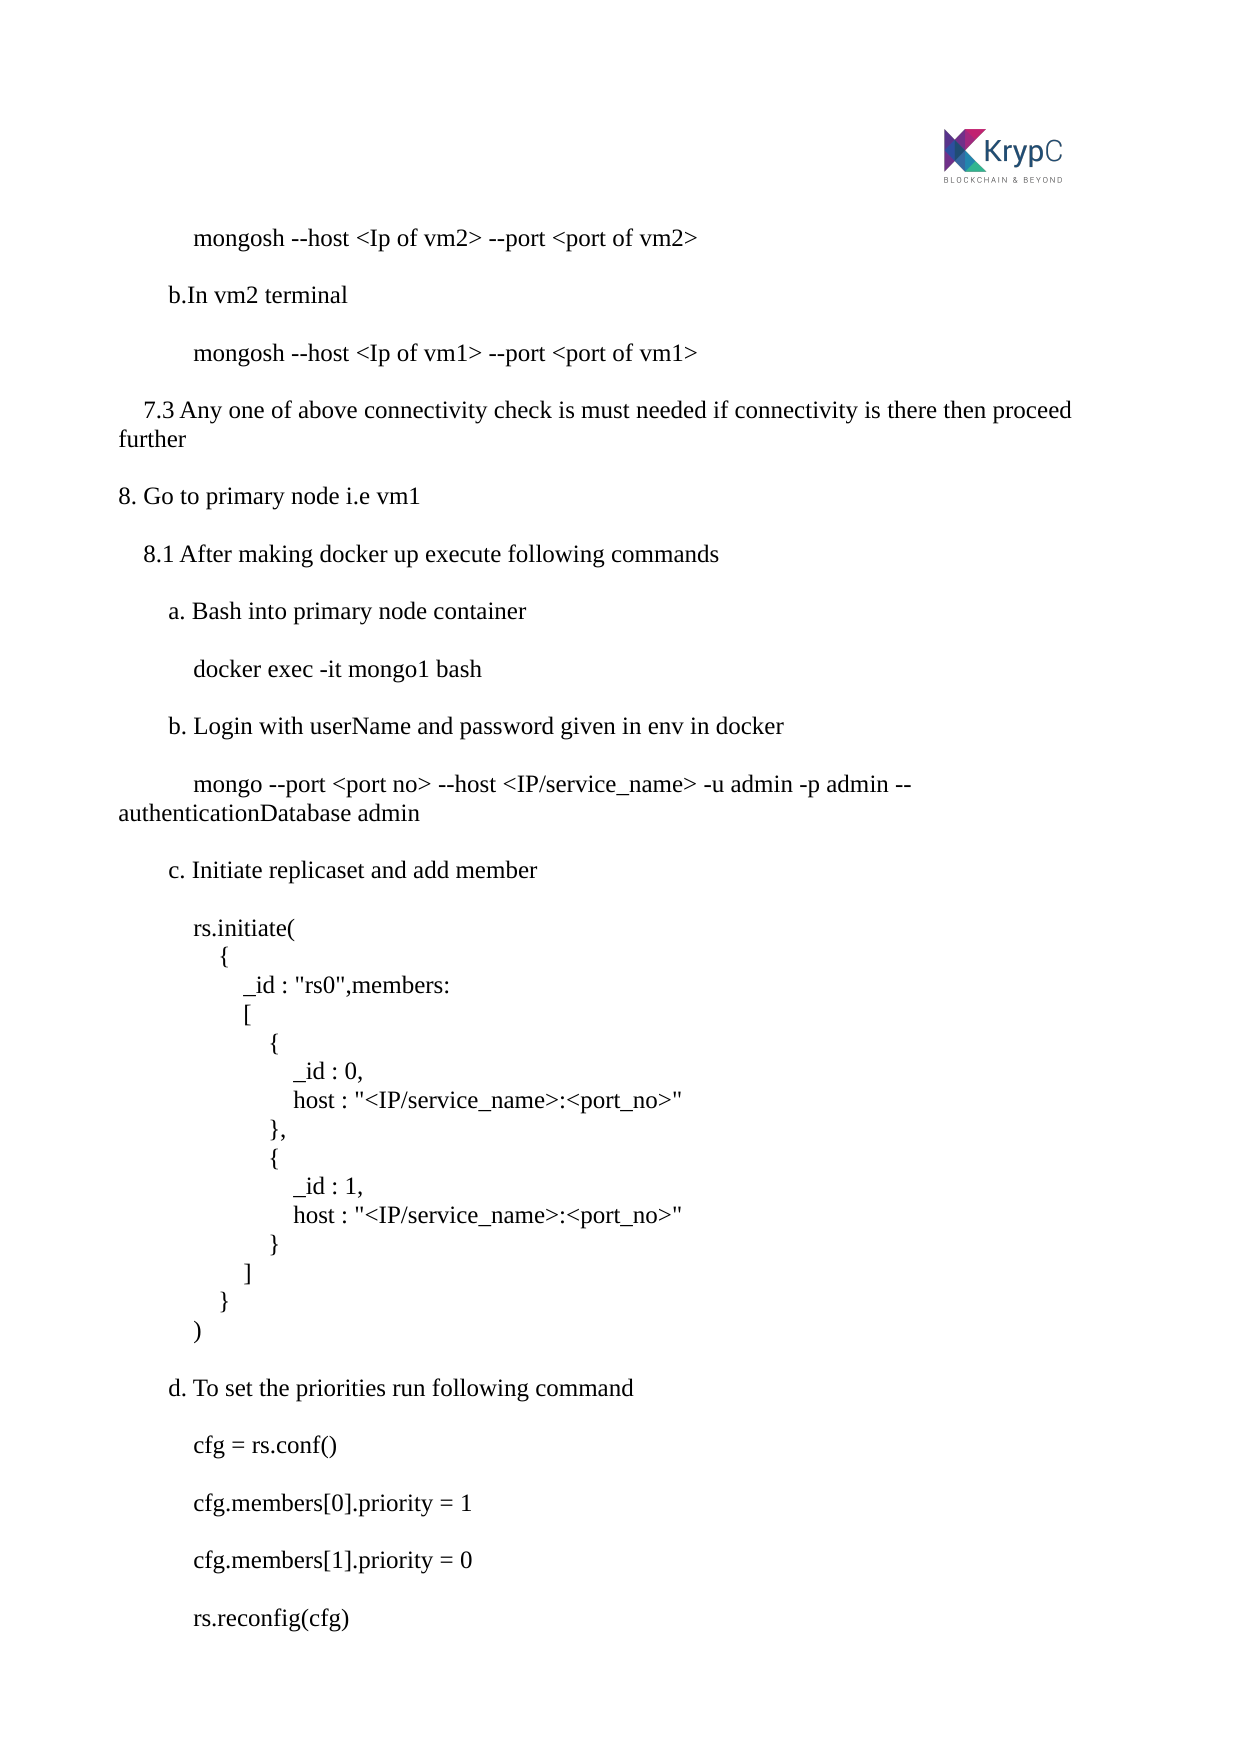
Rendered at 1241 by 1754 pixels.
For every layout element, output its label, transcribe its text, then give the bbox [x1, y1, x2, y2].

text }, [118, 1114, 1122, 1143]
text docker exec -it mongo1 bash [118, 654, 1122, 683]
text mongosh --host <Ip of vm2> --port <port of vm2> [118, 223, 1122, 251]
text cfg.members[1].priority = 0 [118, 1545, 1122, 1574]
text } [118, 1229, 1122, 1258]
text a. Bash into primary node container [118, 596, 1122, 625]
text } [118, 1286, 1122, 1315]
text [ [118, 999, 1122, 1028]
text 8. Go to primary node i.e vm1 [118, 481, 1122, 510]
text host : "<IP/service_name>:<port_no>" [118, 1085, 1122, 1114]
text host : "<IP/service_name>:<port_no>" [118, 1200, 1122, 1229]
text mongo --port <port no> --host <IP/service_name> -u admin -p admin --authenticationDatabase admin [118, 769, 1122, 826]
text ] [118, 1258, 1122, 1286]
text { [118, 941, 1122, 970]
text mongosh --host <Ip of vm1> --port <port of vm1> [118, 338, 1122, 366]
text ) [118, 1315, 1122, 1344]
text rs.initiate( [118, 913, 1122, 941]
text _id : 1, [118, 1171, 1122, 1200]
text rs.reconfig(cfg) [118, 1603, 1122, 1631]
text d. To set the priorities run following command [118, 1373, 1122, 1401]
text _id : "rs0",members: [118, 970, 1122, 999]
text 8.1 After making docker up execute following commands [118, 539, 1122, 568]
text { [118, 1143, 1122, 1171]
text b.In vm2 terminal [118, 280, 1122, 309]
text c. Initiate replicaset and add member [118, 855, 1122, 884]
text _id : 0, [118, 1056, 1122, 1085]
picture [937, 118, 1072, 194]
text cfg = rs.conf() [118, 1430, 1122, 1459]
text b. Login with userName and password given in env in docker [118, 711, 1122, 740]
text cfg.members[0].priority = 1 [118, 1488, 1122, 1516]
text { [118, 1028, 1122, 1056]
text 7.3 Any one of above connectivity check is must needed if connectivity is there then proceed further [118, 395, 1122, 453]
